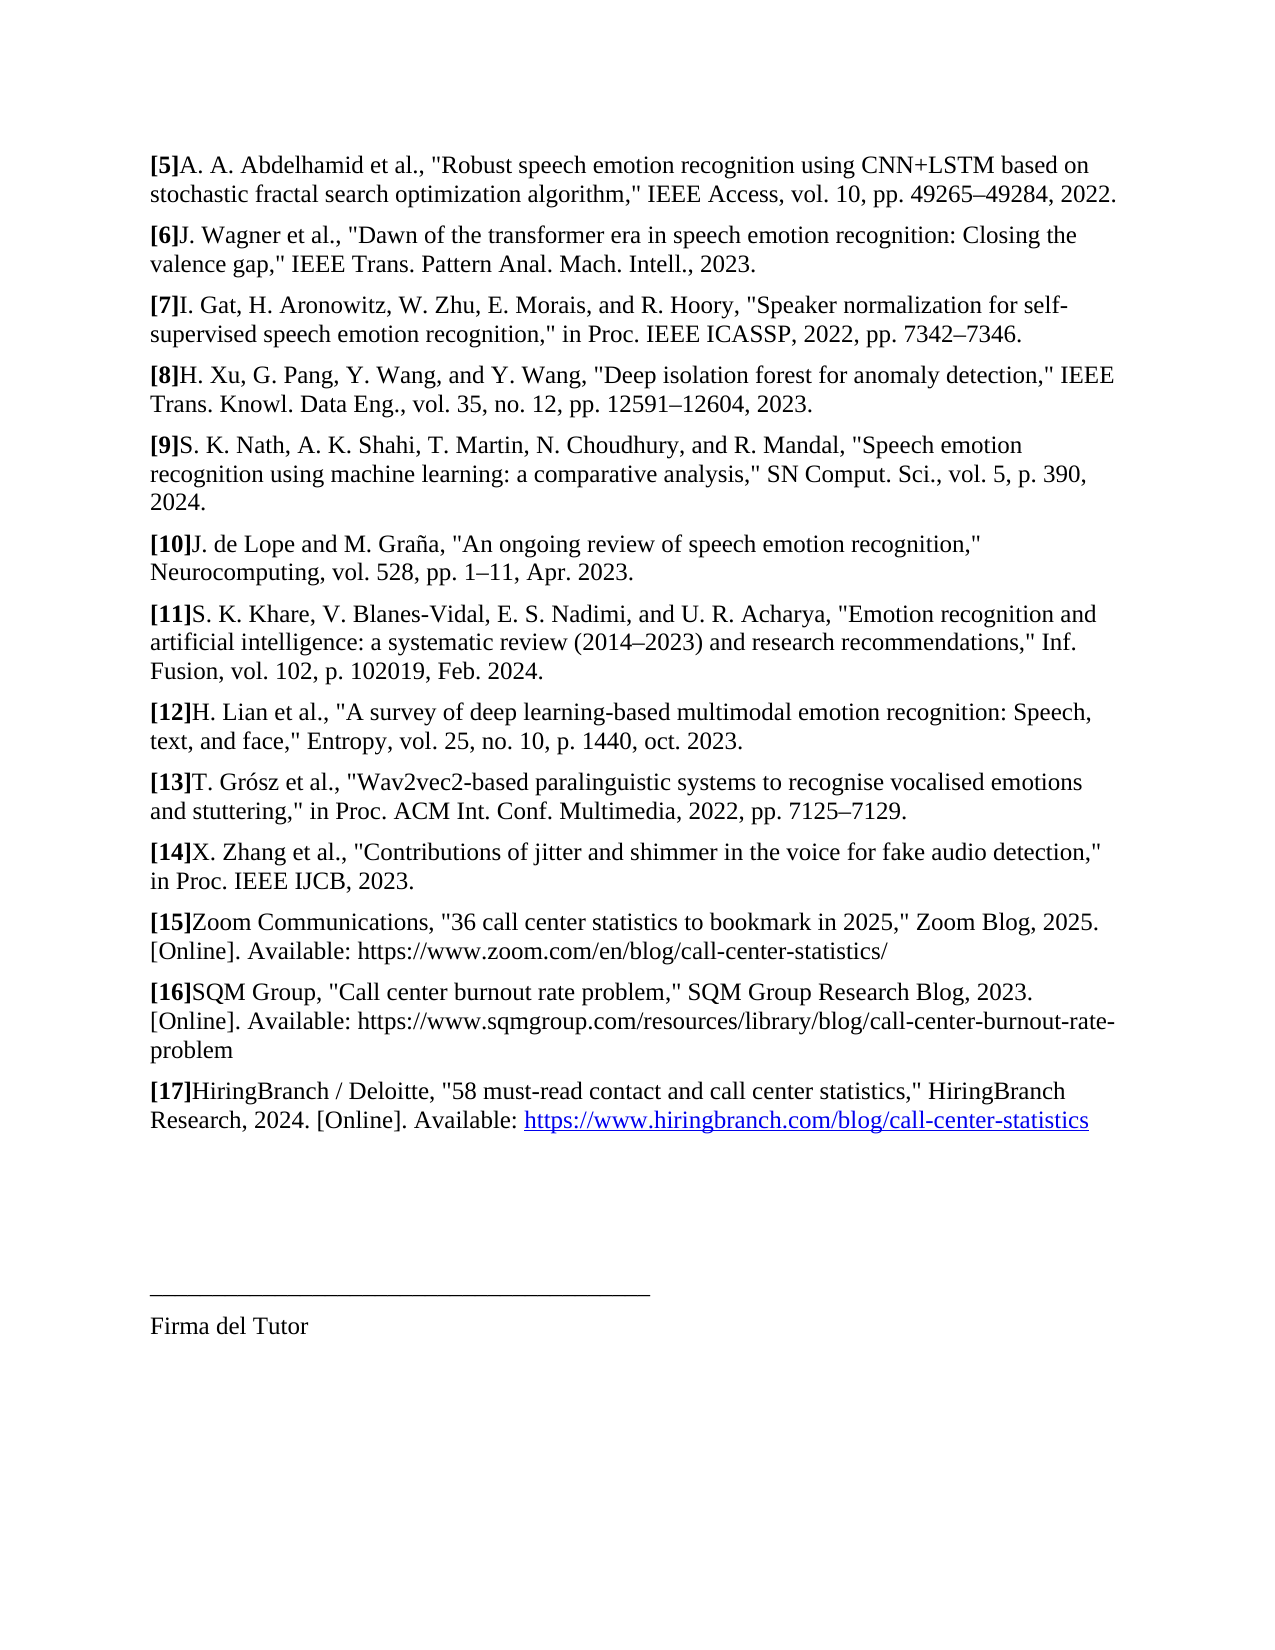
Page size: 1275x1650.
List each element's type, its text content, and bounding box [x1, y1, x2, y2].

text [7]I. Gat, H. Aronowitz, W. Zhu, E. Morais, and R. Hoory, "Speaker normalization for self-supervised speech emotion recognition," in Proc. IEEE ICASSP, 2022, pp. 7342–7346. [150, 290, 1125, 347]
text [12]H. Lian et al., "A survey of deep learning-based multimodal emotion recognition: Speech, text, and face," Entropy, vol. 25, no. 10, p. 1440, oct. 2023. [150, 697, 1125, 755]
text [15]Zoom Communications, "36 call center statistics to bookmark in 2025," Zoom Blog, 2025. [Online]. Available: https://www.zoom.com/en/blog/call-center-statistics/ [150, 907, 1125, 965]
text [13]T. Grósz et al., "Wav2vec2-based paralinguistic systems to recognise vocalised emotions and stuttering," in Proc. ACM Int. Conf. Multimedia, 2022, pp. 7125–7129. [150, 767, 1125, 825]
text [16]SQM Group, "Call center burnout rate problem," SQM Group Research Blog, 2023. [Online]. Available: https://www.sqmgroup.com/resources/library/blog/call-center-burnout-rate-problem [150, 977, 1125, 1064]
text [5]A. A. Abdelhamid et al., "Robust speech emotion recognition using CNN+LSTM based on stochastic fractal search optimization algorithm," IEEE Access, vol. 10, pp. 49265–49284, 2022. [150, 150, 1125, 207]
text [10]J. de Lope and M. Graña, "An ongoing review of speech emotion recognition," Neurocomputing, vol. 528, pp. 1–11, Apr. 2023. [150, 529, 1125, 586]
text [6]J. Wagner et al., "Dawn of the transformer era in speech emotion recognition: Closing the valence gap," IEEE Trans. Pattern Anal. Mach. Intell., 2023. [150, 220, 1125, 277]
text [11]S. K. Khare, V. Blanes-Vidal, E. S. Nadimi, and U. R. Acharya, "Emotion recognition and artificial intelligence: a systematic review (2014–2023) and research recommendations," Inf. Fusion, vol. 102, p. 102019, Feb. 2024. [150, 599, 1125, 685]
text ________________________________________ [150, 1270, 1125, 1299]
text [17]HiringBranch / Deloitte, "58 must-read contact and call center statistics," HiringBranch Research, 2024. [Online]. Available: https://www.hiringbranch.com/blog/call-center-statistics [150, 1076, 1125, 1134]
text [9]S. K. Nath, A. K. Shahi, T. Martin, N. Choudhury, and R. Mandal, "Speech emotion recognition using machine learning: a comparative analysis," SN Comput. Sci., vol. 5, p. 390, 2024. [150, 430, 1125, 516]
text [8]H. Xu, G. Pang, Y. Wang, and Y. Wang, "Deep isolation forest for anomaly detection," IEEE Trans. Knowl. Data Eng., vol. 35, no. 12, pp. 12591–12604, 2023. [150, 360, 1125, 417]
text [14]X. Zhang et al., "Contributions of jitter and shimmer in the voice for fake audio detection," in Proc. IEEE IJCB, 2023. [150, 837, 1125, 895]
text Firma del Tutor [150, 1311, 1125, 1340]
